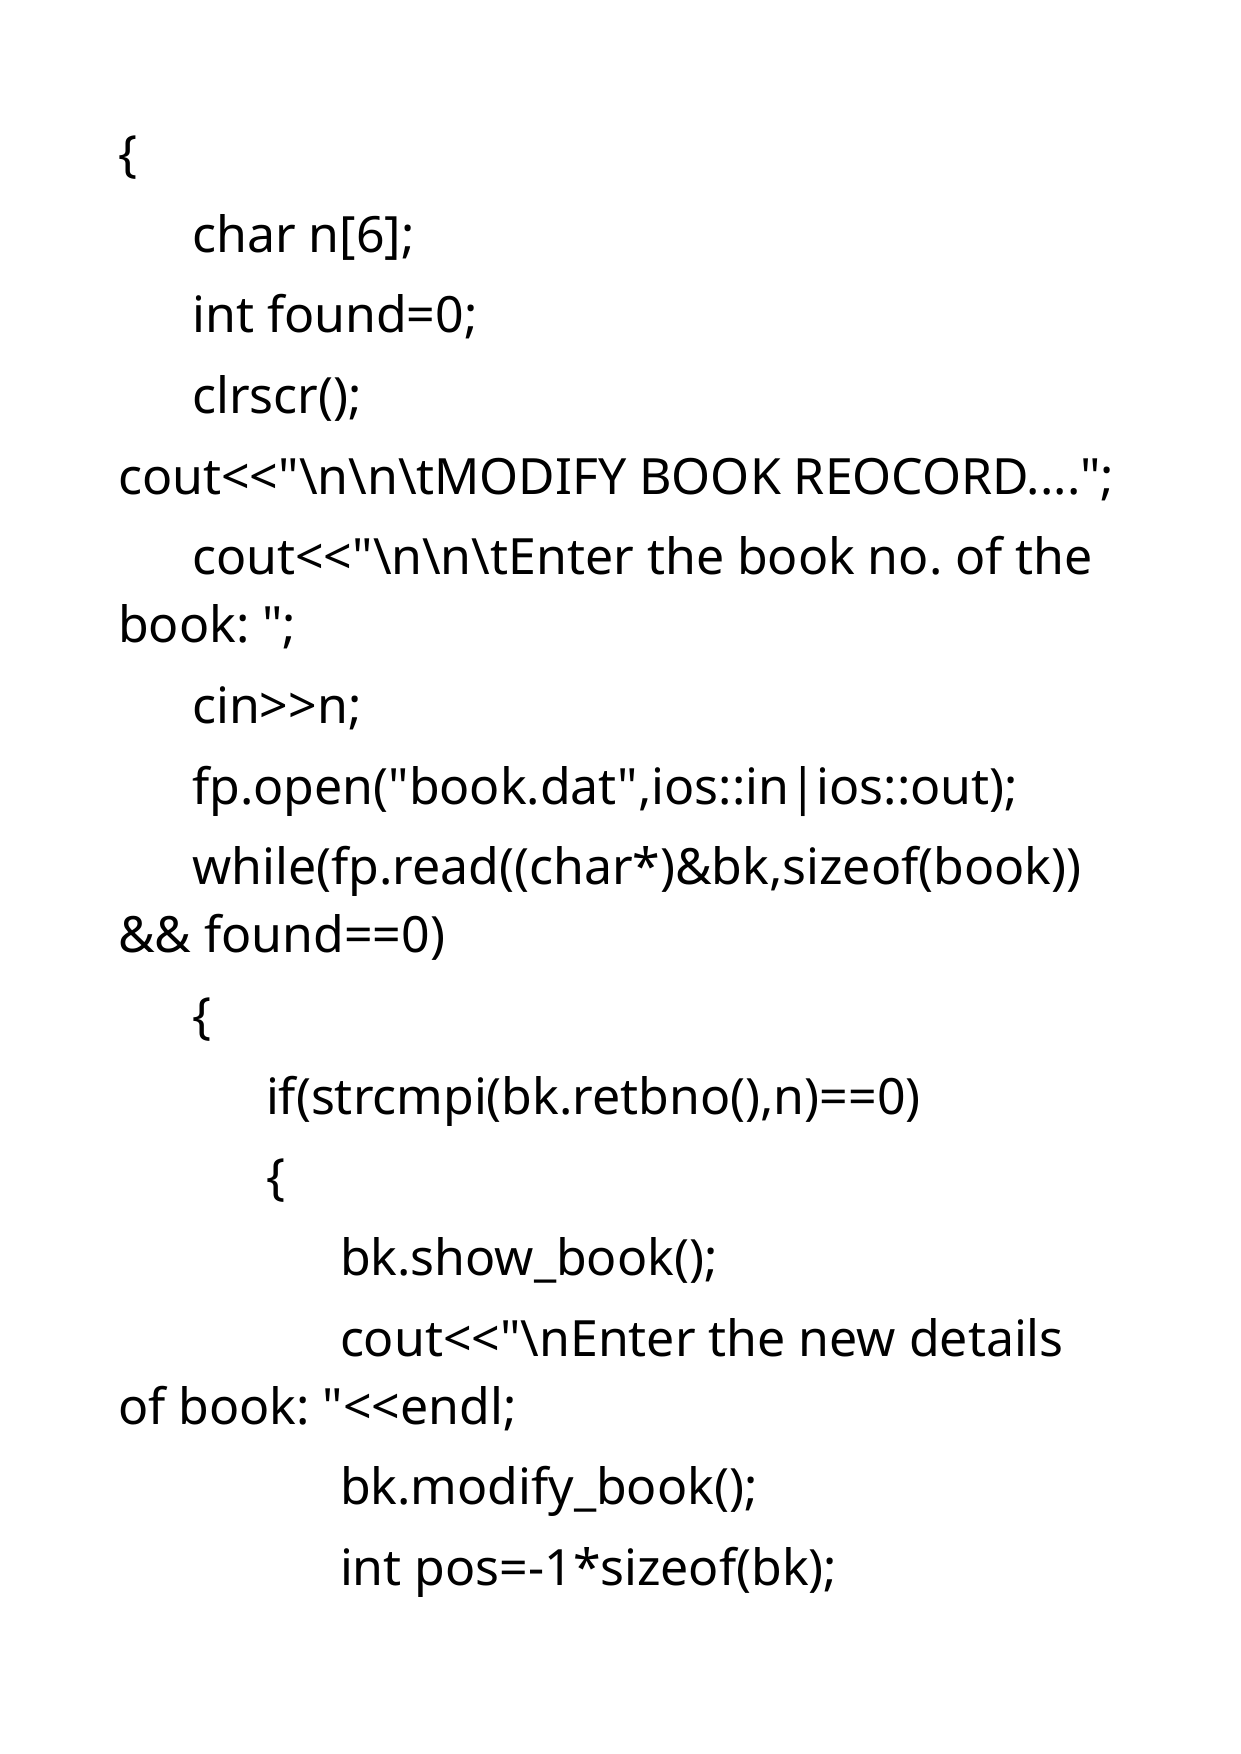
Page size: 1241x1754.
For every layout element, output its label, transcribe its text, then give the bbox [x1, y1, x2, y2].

text cout<<"\n\n\tEnter the book no. of the book: "; [118, 521, 1122, 657]
text int pos=-1*sizeof(bk); [118, 1532, 1122, 1600]
text bk.show_book(); [118, 1222, 1122, 1290]
text { [118, 1141, 1122, 1209]
text if(strcmpi(bk.retbno(),n)==0) [118, 1061, 1122, 1129]
text { [118, 980, 1122, 1048]
text cin>>n; [118, 670, 1122, 738]
text bk.modify_book(); [118, 1451, 1122, 1519]
text clrscr(); [118, 360, 1122, 428]
text { [118, 118, 1122, 186]
text while(fp.read((char*)&bk,sizeof(book)) && found==0) [118, 831, 1122, 967]
text fp.open("book.dat",ios::in|ios::out); [118, 751, 1122, 819]
text cout<<"\n\n\tMODIFY BOOK REOCORD...."; [118, 441, 1122, 509]
text char n[6]; [118, 199, 1122, 267]
text int found=0; [118, 279, 1122, 347]
text cout<<"\nEnter the new details of book: "<<endl; [118, 1302, 1122, 1439]
